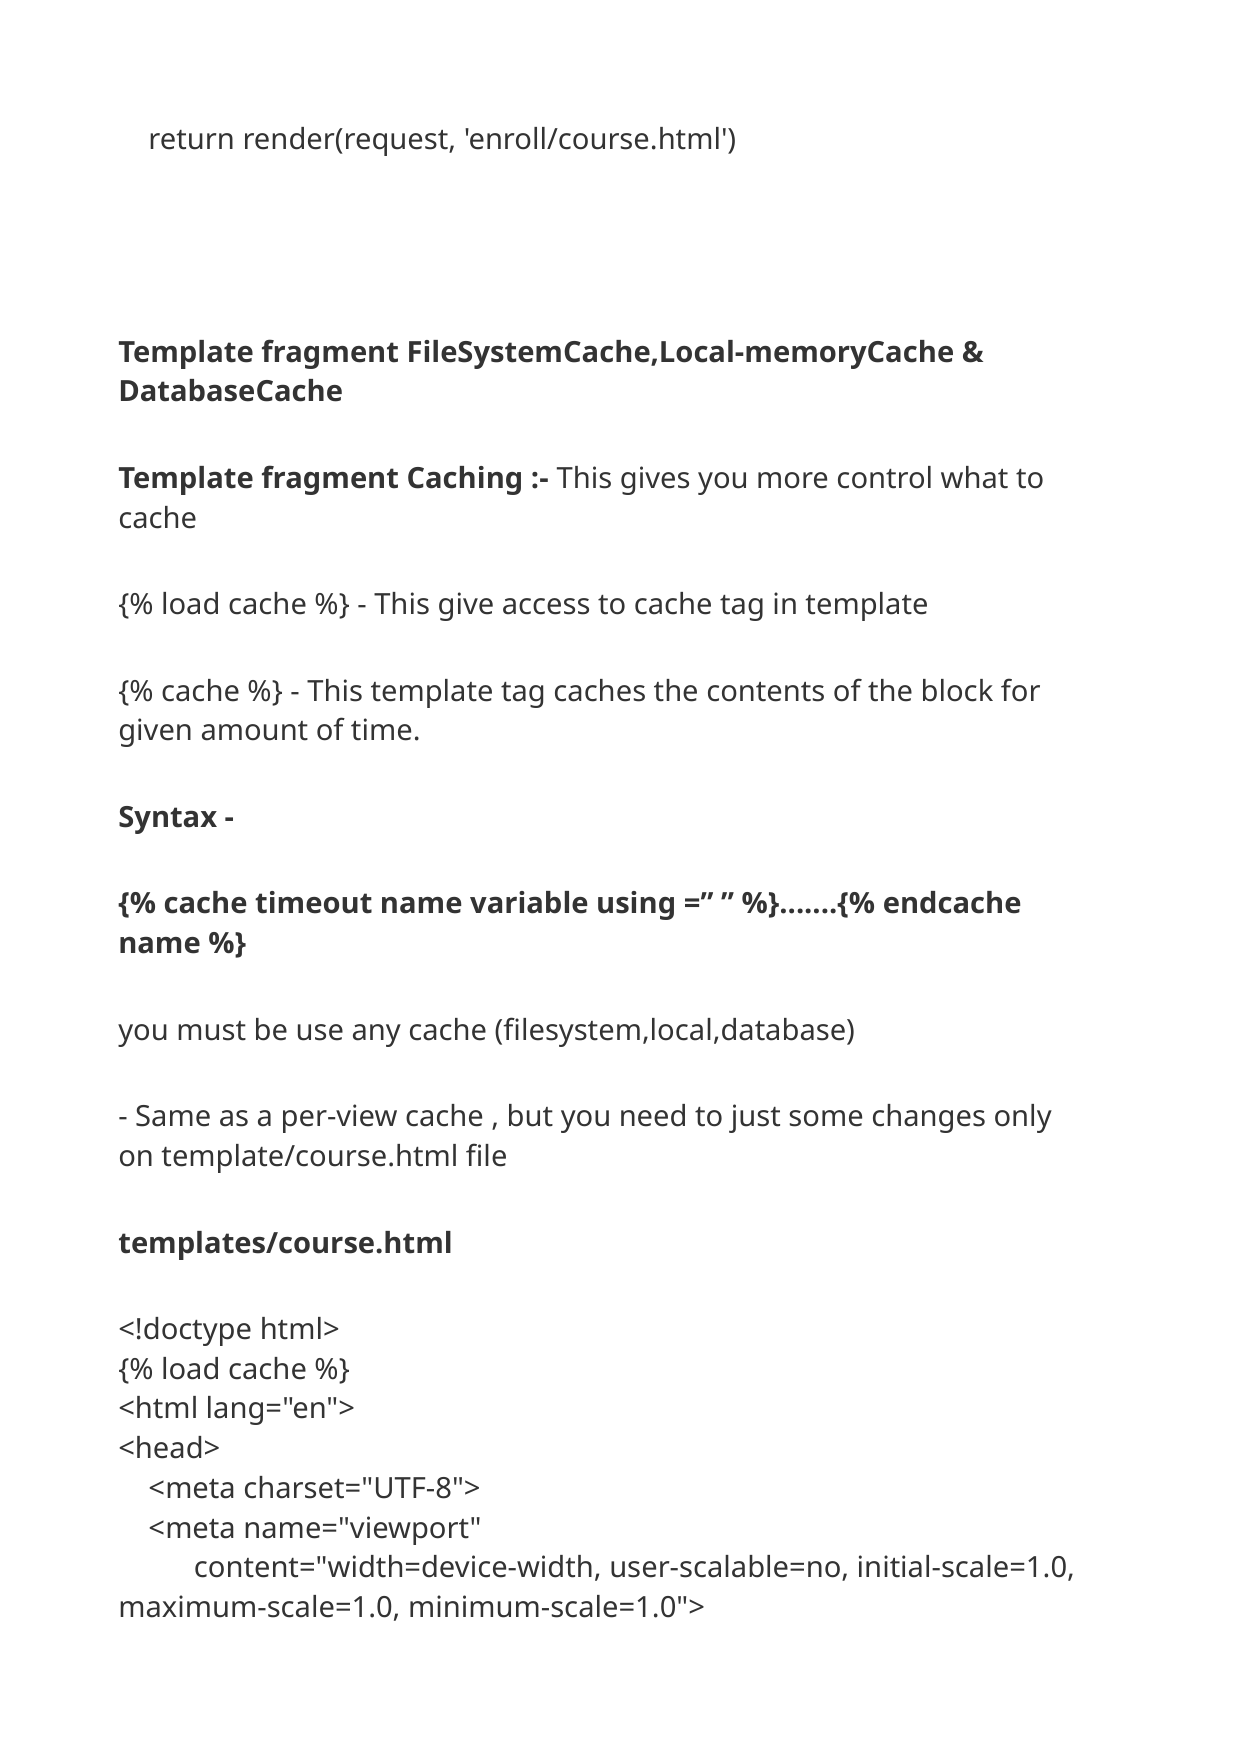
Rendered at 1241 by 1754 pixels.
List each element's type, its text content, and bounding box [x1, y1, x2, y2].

text <!doctype html> {% load cache %} <html lang="en"> <head> <meta charset="UTF-8"> <meta name="viewport" content="width=device-width, user-scalable=no, initial-scale=1.0, maximum-scale=1.0, minimum-scale=1.0"> [118, 1308, 1091, 1626]
text Template fragment Caching :- This gives you more control what to cache [118, 457, 1091, 537]
text Template fragment FileSystemCache,Local-memoryCache & DatabaseCache [118, 331, 1091, 410]
text return render(request, 'enroll/course.html') [118, 118, 1091, 197]
text Syntax - [118, 796, 1091, 836]
text {% load cache %} - This give access to cache tag in template [118, 583, 1091, 623]
text {% cache timeout name variable using =” ” %}.......{% endcache name %} [118, 883, 1091, 962]
text you must be use any cache (filesystem,local,database) [118, 1009, 1091, 1049]
text {% cache %} - This template tag caches the contents of the block for given amount of time. [118, 670, 1091, 749]
text templates/course.html [118, 1222, 1091, 1262]
text - Same as a per-view cache , but you need to just some changes only on template/course.html file [118, 1096, 1091, 1175]
